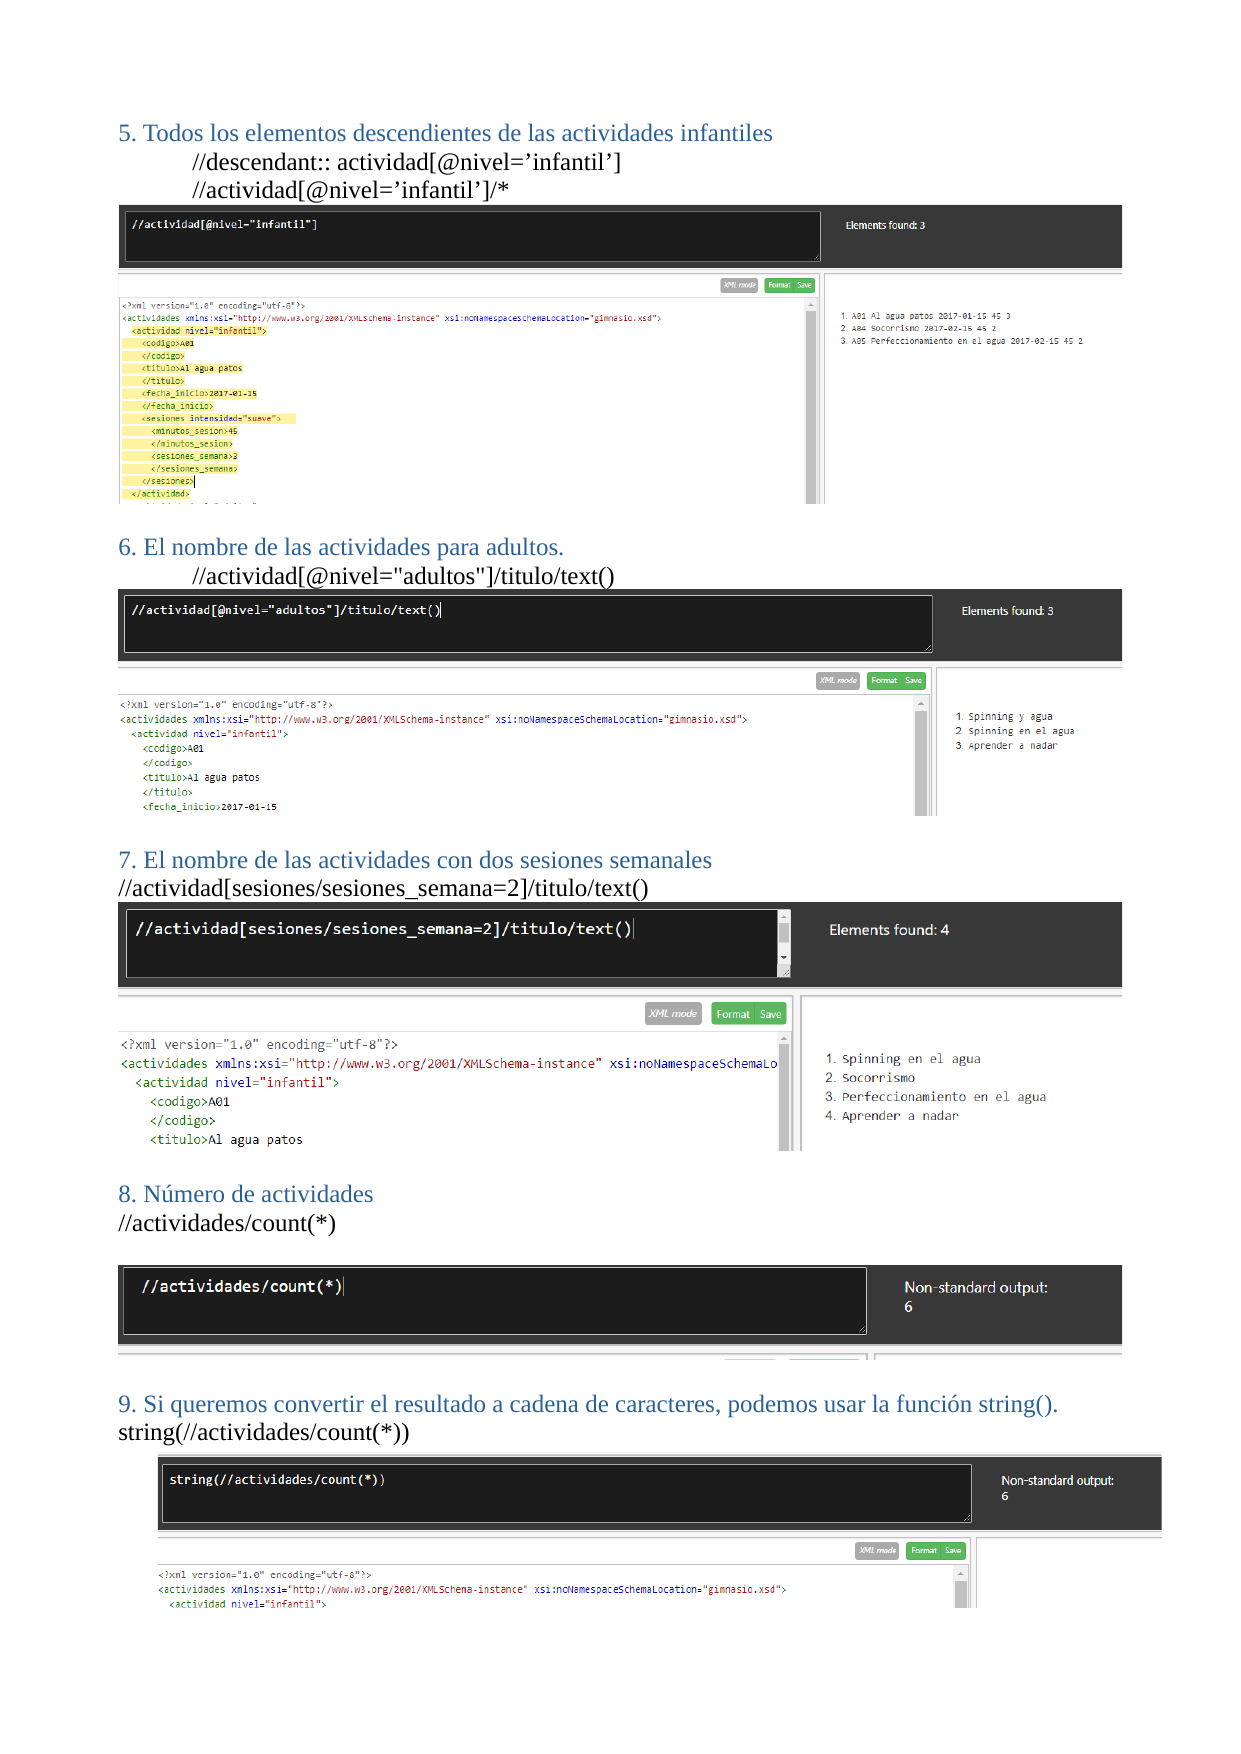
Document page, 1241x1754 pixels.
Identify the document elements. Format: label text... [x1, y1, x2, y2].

picture [118, 1265, 1123, 1360]
picture [157, 1452, 1162, 1608]
picture [118, 589, 1123, 816]
text 5. Todos los elementos descendientes de las actividades infantiles [118, 118, 1122, 147]
text //descendant:: actividad[@nivel=’infantil’] [118, 147, 1122, 176]
text 6. El nombre de las actividades para adultos. [118, 532, 1122, 561]
text 9. Si queremos convertir el resultado a cadena de caracteres, podemos usar la función string(). [118, 1389, 1122, 1417]
text //actividad[sesiones/sesiones_semana=2]/titulo/text() [118, 873, 1122, 902]
text 7. El nombre de las actividades con dos sesiones semanales [118, 845, 1122, 873]
text 8. Número de actividades [118, 1179, 1122, 1208]
text //actividad[@nivel=’infantil’]/* [118, 176, 1122, 204]
text //actividades/count(*) [118, 1208, 1122, 1237]
text //actividad[@nivel="adultos"]/titulo/text() [118, 561, 1122, 589]
picture [118, 902, 1123, 1151]
text string(//actividades/count(*)) [118, 1417, 1122, 1446]
picture [118, 204, 1123, 504]
